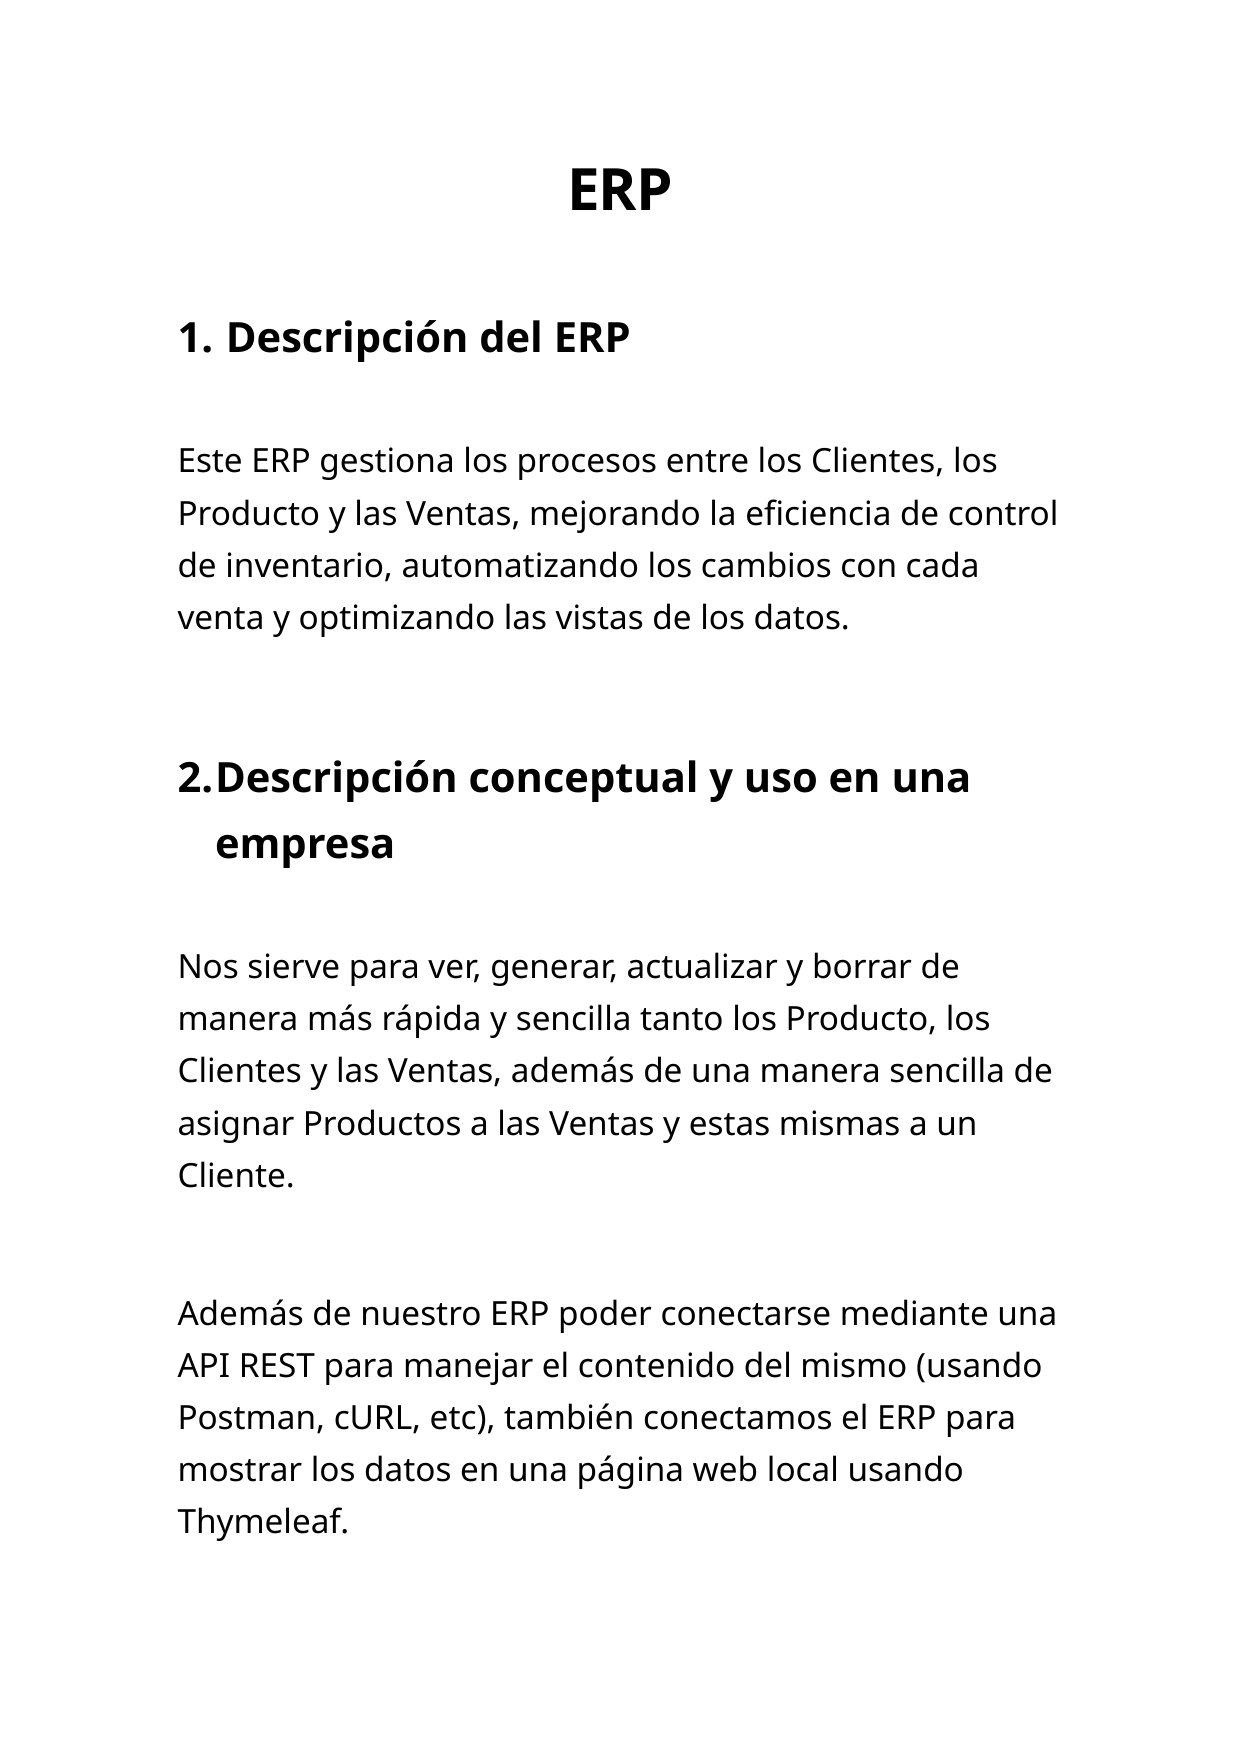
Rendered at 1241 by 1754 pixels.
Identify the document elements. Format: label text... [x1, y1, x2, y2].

text Además de nuestro ERP poder conectarse mediante una API REST para manejar el contenido del mismo (usando Postman, cURL, etc), también conectamos el ERP para mostrar los datos en una página web local usando Thymeleaf. [177, 1289, 1063, 1543]
list Descripción del ERP [177, 308, 1063, 365]
text ERP [177, 148, 1063, 227]
text Nos sierve para ver, generar, actualizar y borrar de manera más rápida y sencilla tanto los Producto, los Clientes y las Ventas, además de una manera sencilla de asignar Productos a las Ventas y estas mismas a un Cliente. [177, 943, 1063, 1197]
list Descripción conceptual y uso en una empresa [177, 748, 1063, 870]
text Este ERP gestiona los procesos entre los Clientes, los Producto y las Ventas, mejorando la eficiencia de control de inventario, automatizando los cambios con cada venta y optimizando las vistas de los datos. [177, 437, 1063, 639]
